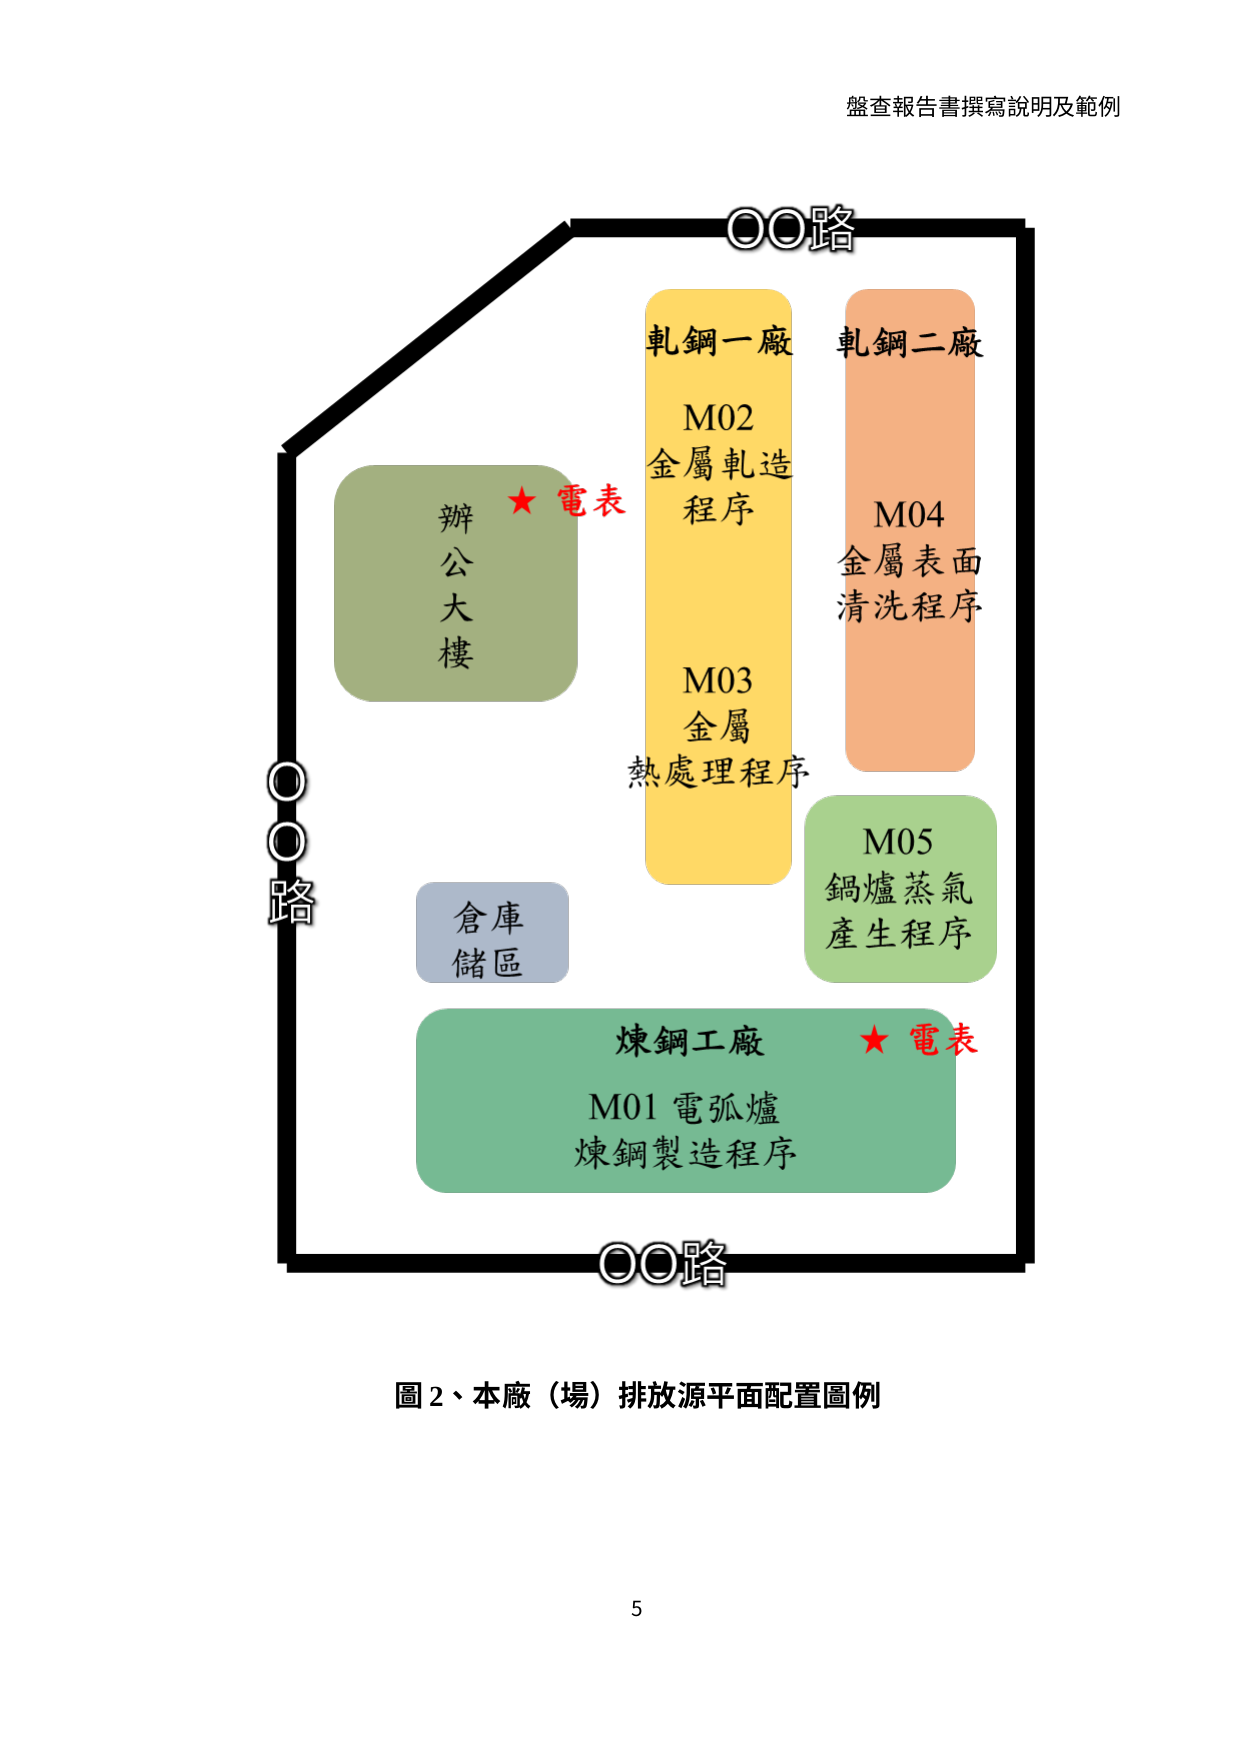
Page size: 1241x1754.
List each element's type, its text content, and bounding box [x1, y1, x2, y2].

text 圖2、本廠（場）排放源平面配置圖例 [187, 1352, 1087, 1415]
